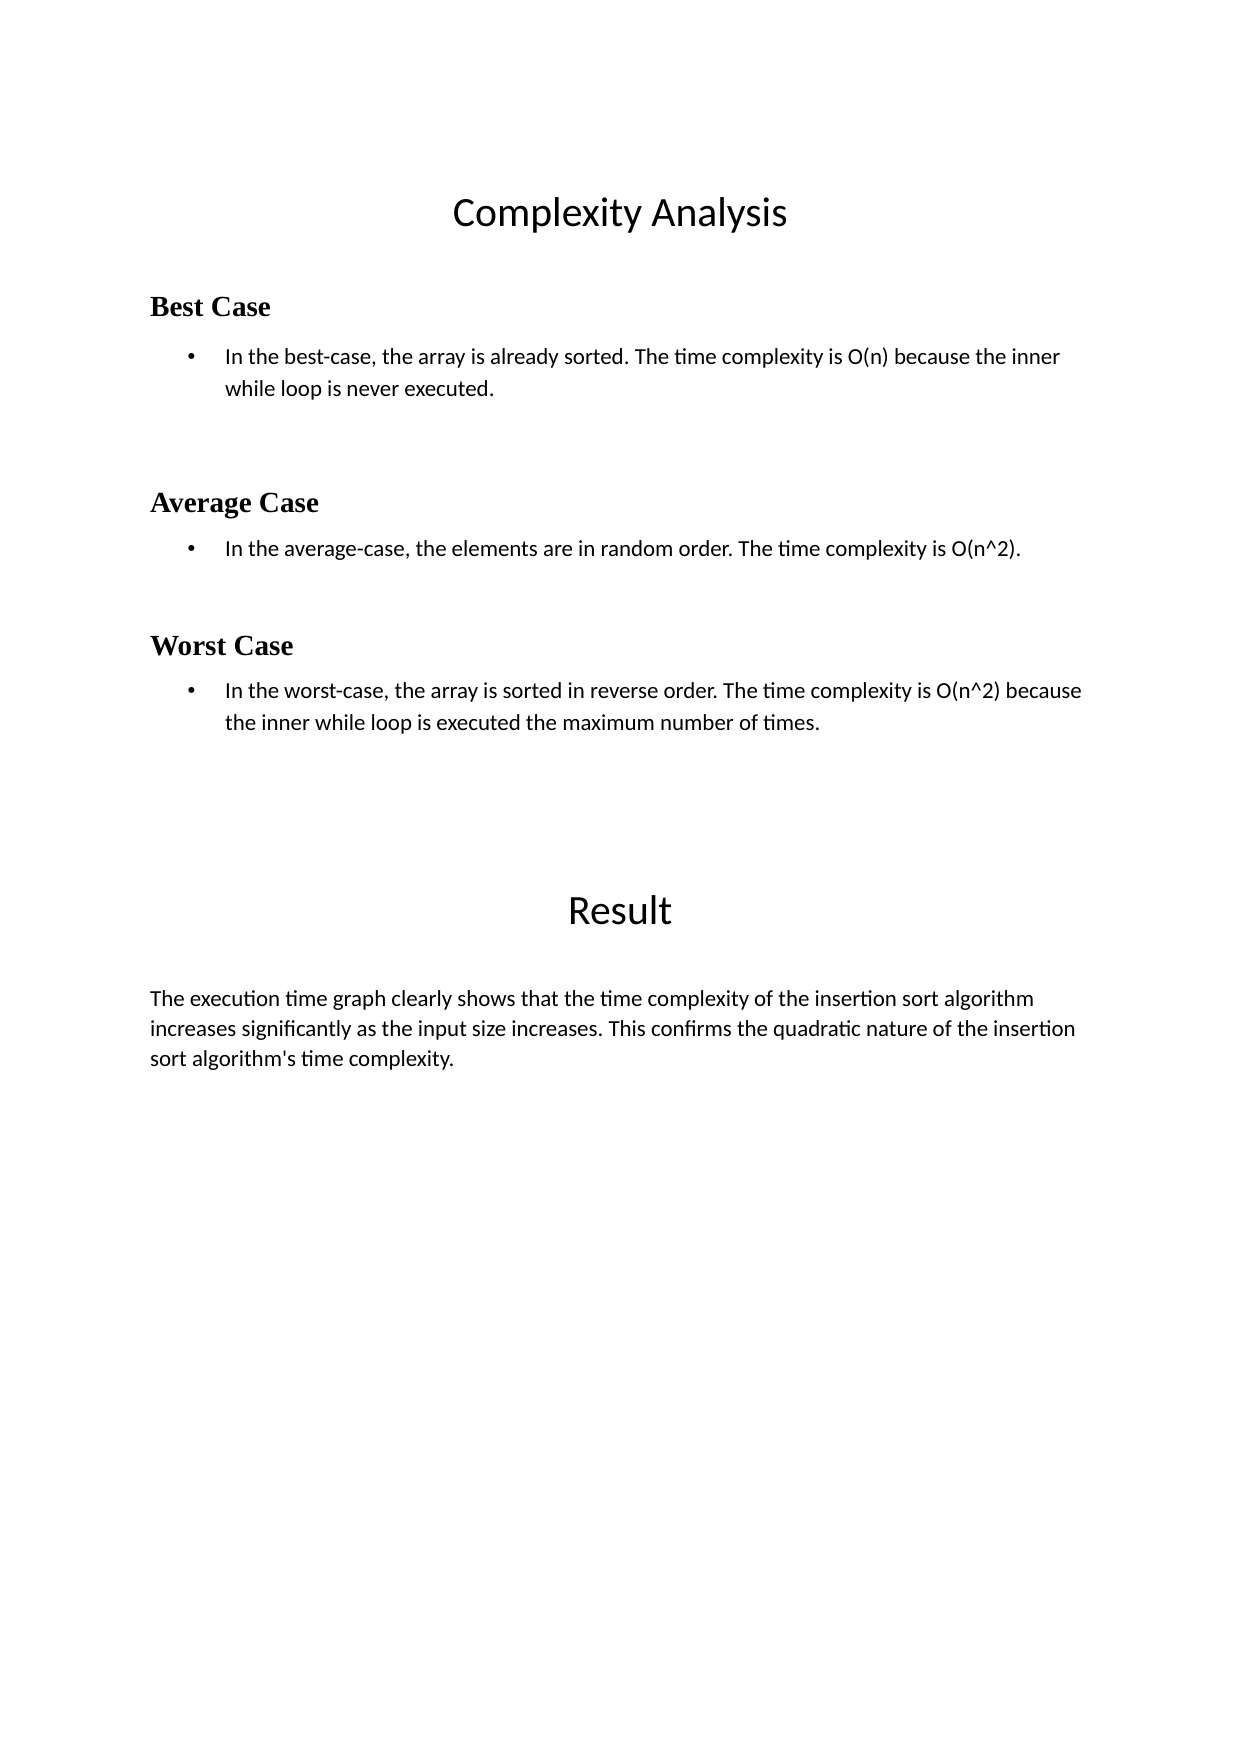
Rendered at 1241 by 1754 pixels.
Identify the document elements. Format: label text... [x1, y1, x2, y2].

list In the worst-case, the array is sorted in reverse order. The time complexity is O(n^2) because the inner while loop is executed the maximum number of times. [187, 676, 1090, 833]
subtitle Average Case [150, 485, 1090, 519]
text The execution time graph clearly shows that the time complexity of the insertion sort algorithm increases significantly as the input size increases. This confirms the quadratic nature of the insertion sort algorithm's time complexity. [150, 984, 1090, 1072]
text Result [150, 852, 1090, 965]
list In the average-case, the elements are in random order. The time complexity is O(n^2). [187, 534, 1090, 562]
subtitle Worst Case [150, 628, 1090, 661]
text Complexity Analysis [150, 150, 1090, 236]
list In the best-case, the array is already sorted. The time complexity is O(n) because the inner while loop is never executed. [187, 342, 1090, 467]
text Best Case [150, 259, 1090, 323]
